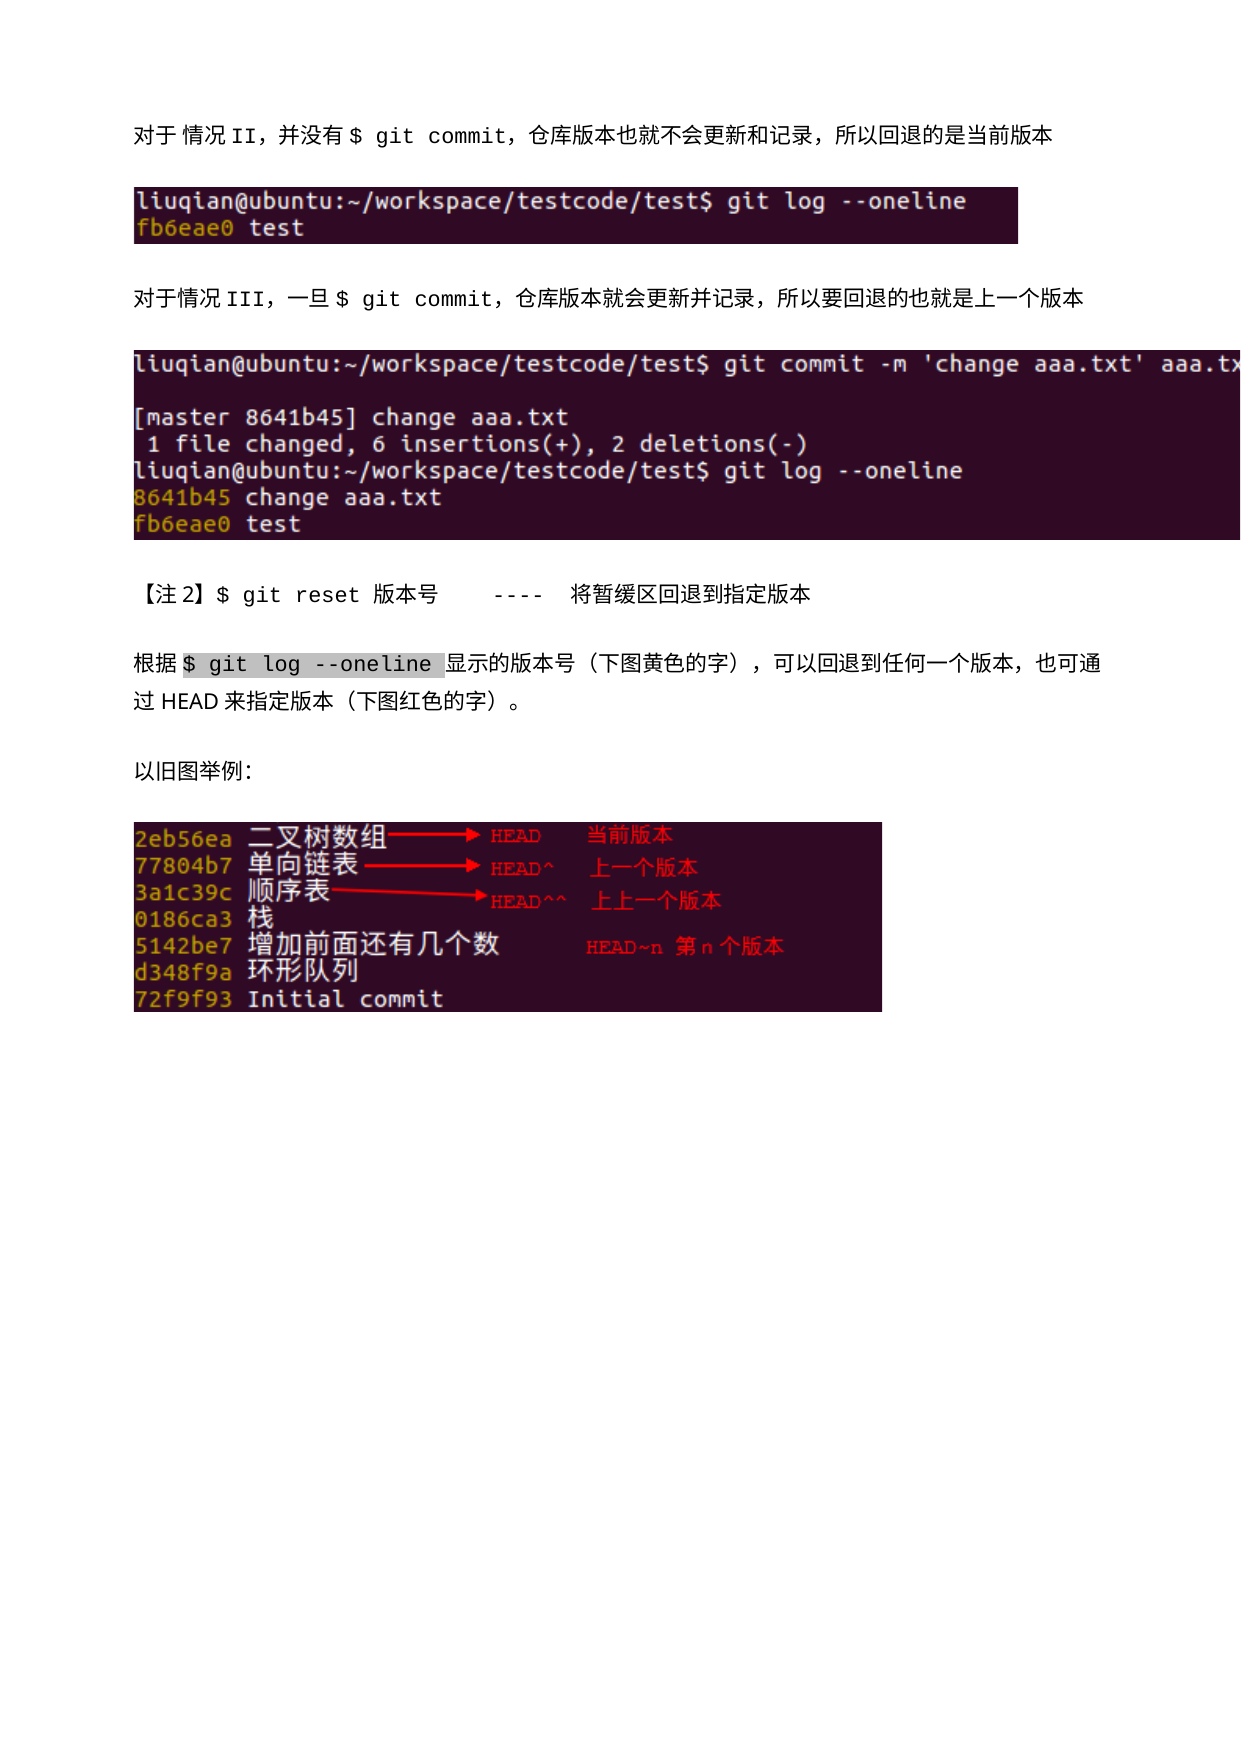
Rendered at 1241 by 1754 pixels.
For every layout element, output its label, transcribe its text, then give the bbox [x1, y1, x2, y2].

text 对于 情况II，并没有 $ git commit，仓库版本也就不会更新和记录，所以回退的是当前版本 [134, 118, 1106, 150]
text 以旧图举例： [134, 754, 1106, 785]
picture [133, 350, 1241, 540]
text 根据 $ git log --oneline 显示的版本号（下图黄色的字），可以回退到任何一个版本，也可通过 HEAD 来指定版本（下图红色的字）。 [134, 646, 1106, 716]
text 【注2】$ git reset 版本号 ---- 将暂缓区回退到指定版本 [134, 577, 1106, 608]
picture [133, 187, 1019, 244]
text 对于情况III，一旦 $ git commit，仓库版本就会更新并记录，所以要回退的也就是上一个版本 [134, 281, 1106, 313]
picture [133, 822, 883, 1012]
